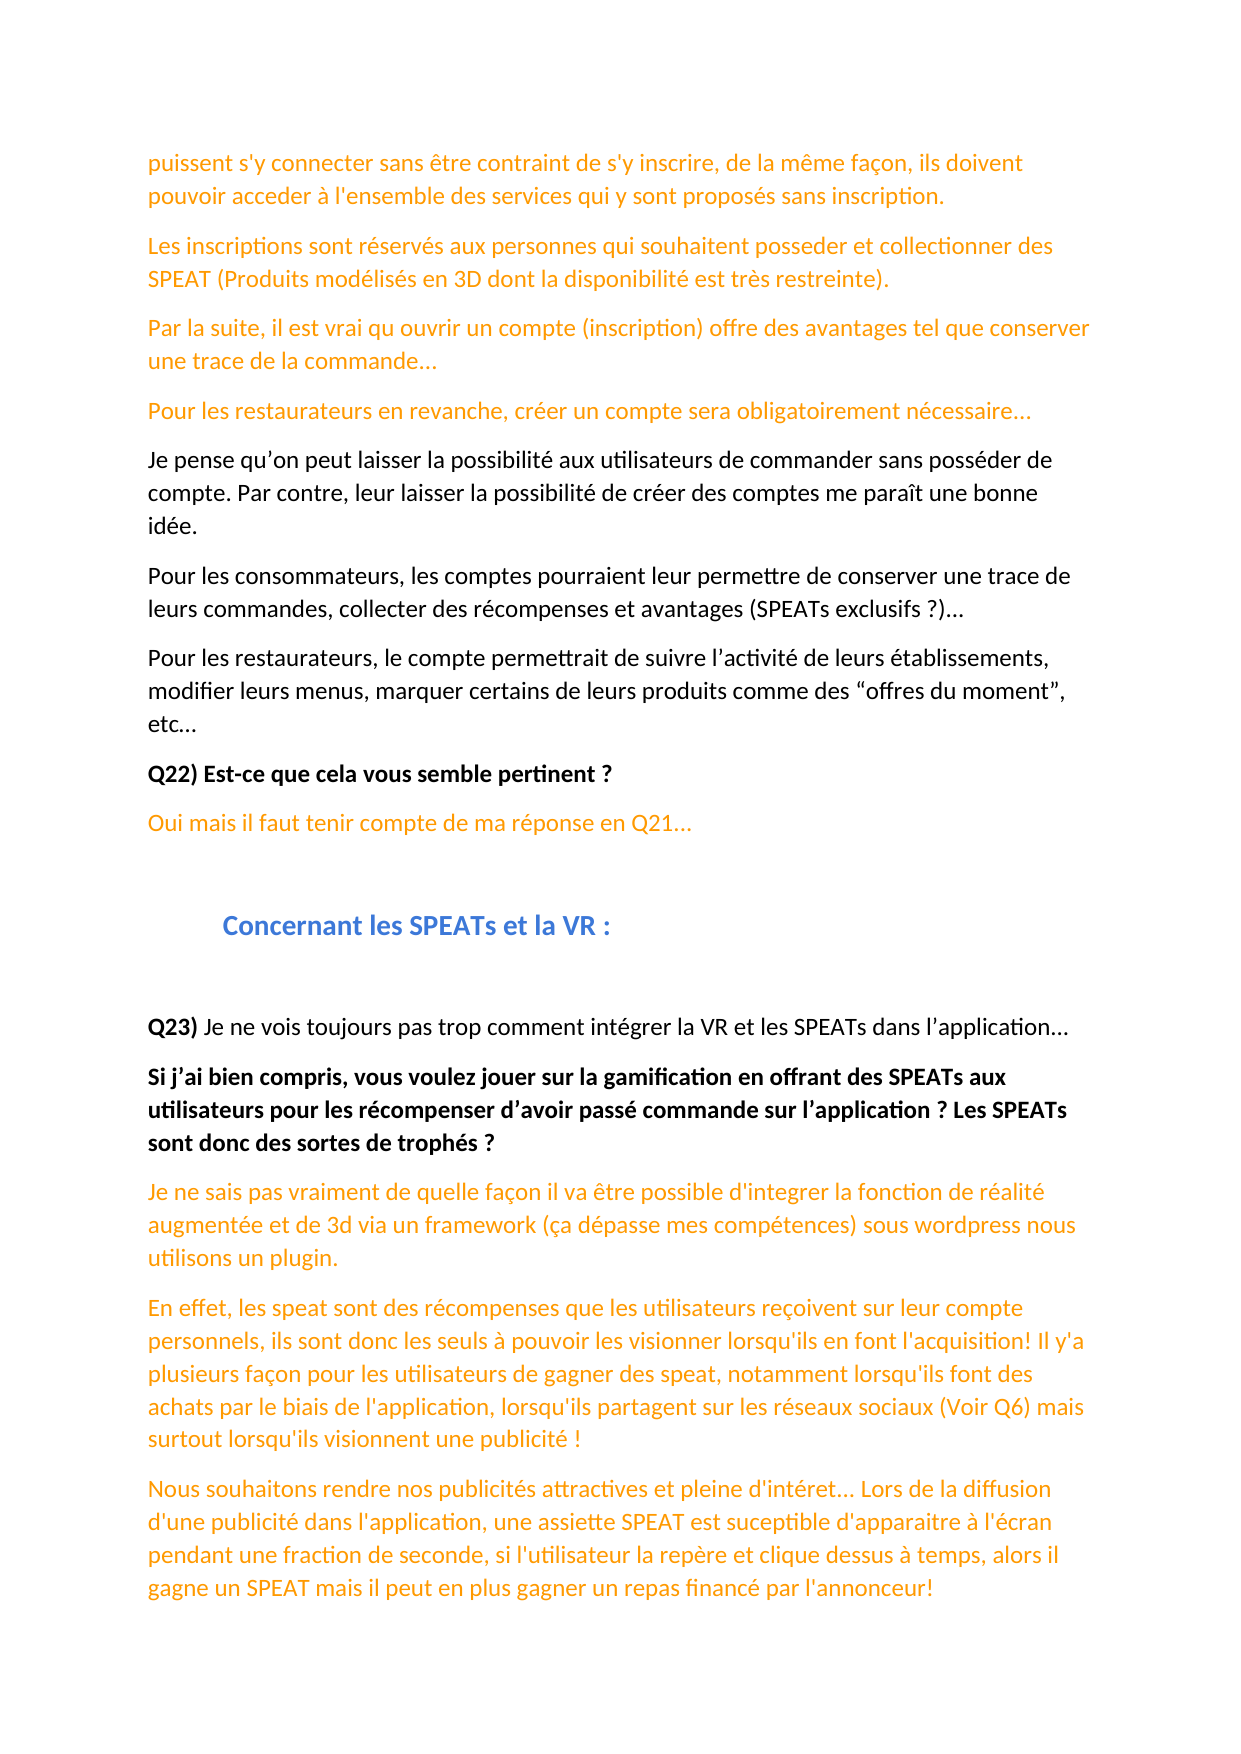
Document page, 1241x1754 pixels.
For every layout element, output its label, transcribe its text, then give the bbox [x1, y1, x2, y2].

text Je ne sais pas vraiment de quelle façon il va être possible d'integrer la fonction de réalité augmentée et de 3d via un framework (ça dépasse mes compétences) sous wordpress nous utilisons un plugin. [148, 1176, 1093, 1273]
text En effet, les speat sont des récompenses que les utilisateurs reçoivent sur leur compte personnels, ils sont donc les seuls à pouvoir les visionner lorsqu'ils en font l'acquisition! Il y'a plusieurs façon pour les utilisateurs de gagner des speat, notamment lorsqu'ils font des achats par le biais de l'application, lorsqu'ils partagent sur les réseaux sociaux (Voir Q6) mais surtout lorsqu'ils visionnent une publicité ! [148, 1292, 1093, 1454]
text Nous souhaitons rendre nos publicités attractives et pleine d'intéret... Lors de la diffusion d'une publicité dans l'application, une assiette SPEAT est suceptible d'apparaitre à l'écran pendant une fraction de seconde, si l'utilisateur la repère et clique dessus à temps, alors il gagne un SPEAT mais il peut en plus gagner un repas financé par l'annonceur! [148, 1473, 1093, 1602]
text Pour les restaurateurs, le compte permettrait de suivre l’activité de leurs établissements, modifier leurs menus, marquer certains de leurs produits comme des “offres du moment”, etc… [148, 643, 1093, 739]
text puissent s'y connecter sans être contraint de s'y inscrire, de la même façon, ils doivent pouvoir acceder à l'ensemble des services qui y sont proposés sans inscription. [148, 148, 1093, 211]
text Je pense qu’on peut laisser la possibilité aux utilisateurs de commander sans posséder de compte. Par contre, leur laisser la possibilité de créer des comptes me paraît une bonne idée. [148, 445, 1093, 541]
text Q23) Je ne vois toujours pas trop comment intégrer la VR et les SPEATs dans l’application... [148, 1011, 1093, 1042]
text Q22) Est-ce que cela vous semble pertinent ? [148, 758, 1093, 788]
text Par la suite, il est vrai qu ouvrir un compte (inscription) offre des avantages tel que conserver une trace de la commande... [148, 313, 1093, 376]
text Pour les restaurateurs en revanche, créer un compte sera obligatoirement nécessaire... [148, 395, 1093, 426]
text Les inscriptions sont réservés aux personnes qui souhaitent posseder et collectionner des SPEAT (Produits modélisés en 3D dont la disponibilité est très restreinte). [148, 230, 1093, 293]
text Si j’ai bien compris, vous voulez jouer sur la gamification en offrant des SPEATs aux utilisateurs pour les récompenser d’avoir passé commande sur l’application ? Les SPEATs sont donc des sortes de trophés ? [148, 1061, 1093, 1157]
text Oui mais il faut tenir compte de ma réponse en Q21... [148, 808, 1093, 838]
text Concernant les SPEATs et la VR : [148, 907, 1093, 942]
text Pour les consommateurs, les comptes pourraient leur permettre de conserver une trace de leurs commandes, collecter des récompenses et avantages (SPEATs exclusifs ?)... [148, 560, 1093, 623]
